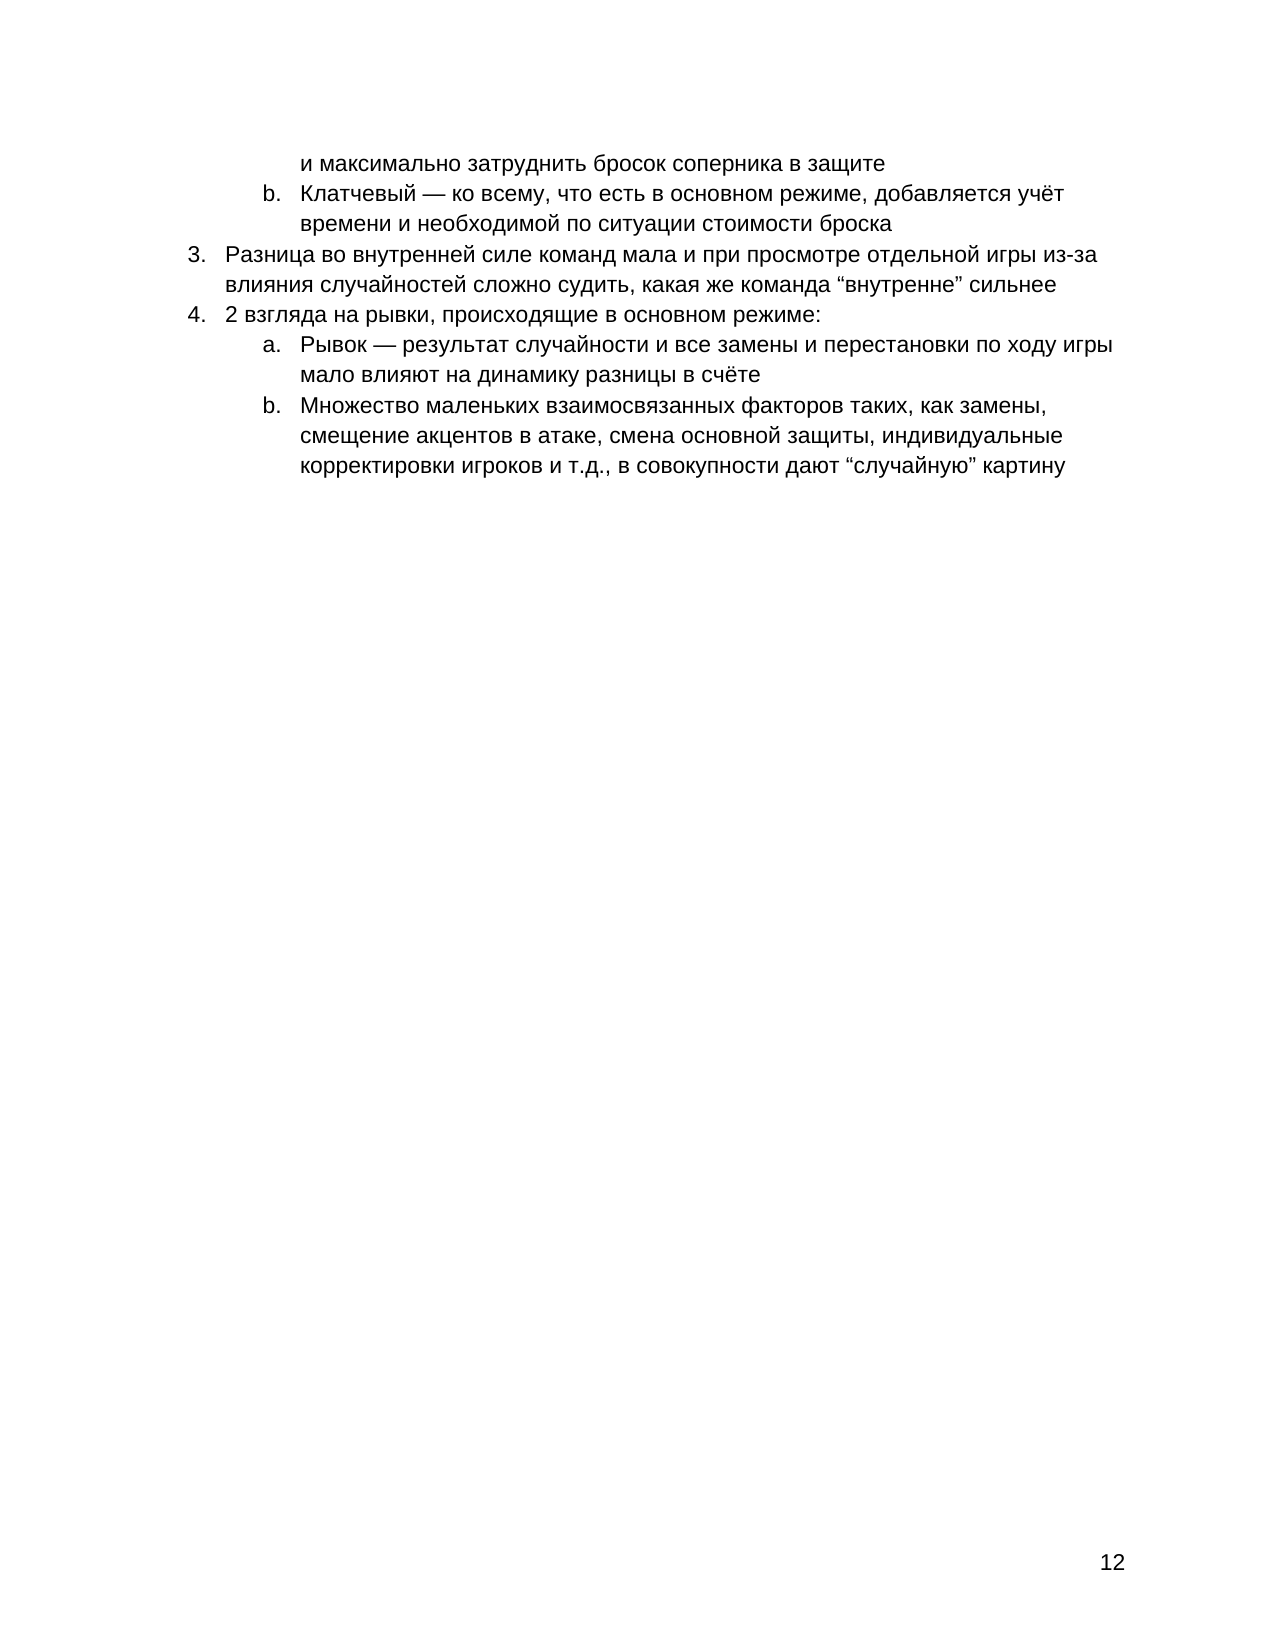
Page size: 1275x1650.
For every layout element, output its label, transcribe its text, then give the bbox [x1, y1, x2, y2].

list Рывок — результат случайности и все замены и перестановки по ходу игры мало влияют на динамику разницы в счёте [262, 331, 1125, 388]
list 2 взгляда на рывки, происходящие в основном режиме: [187, 301, 1125, 327]
list Разница во внутренней силе команд мала и при просмотре отдельной игры из-за влияния случайностей сложно судить, какая же команда “внутренне” сильнее [187, 241, 1125, 297]
list Клатчевый — ко всему, что есть в основном режиме, добавляется учёт времени и необходимой по ситуации стоимости броска [262, 180, 1125, 237]
list и максимально затруднить бросок соперника в защите [262, 150, 1125, 176]
list Множество маленьких взаимосвязанных факторов таких, как замены, смещение акцентов в атаке, смена основной защиты, индивидуальные корректировки игроков и т.д., в совокупности дают “случайную” картину [262, 392, 1125, 478]
